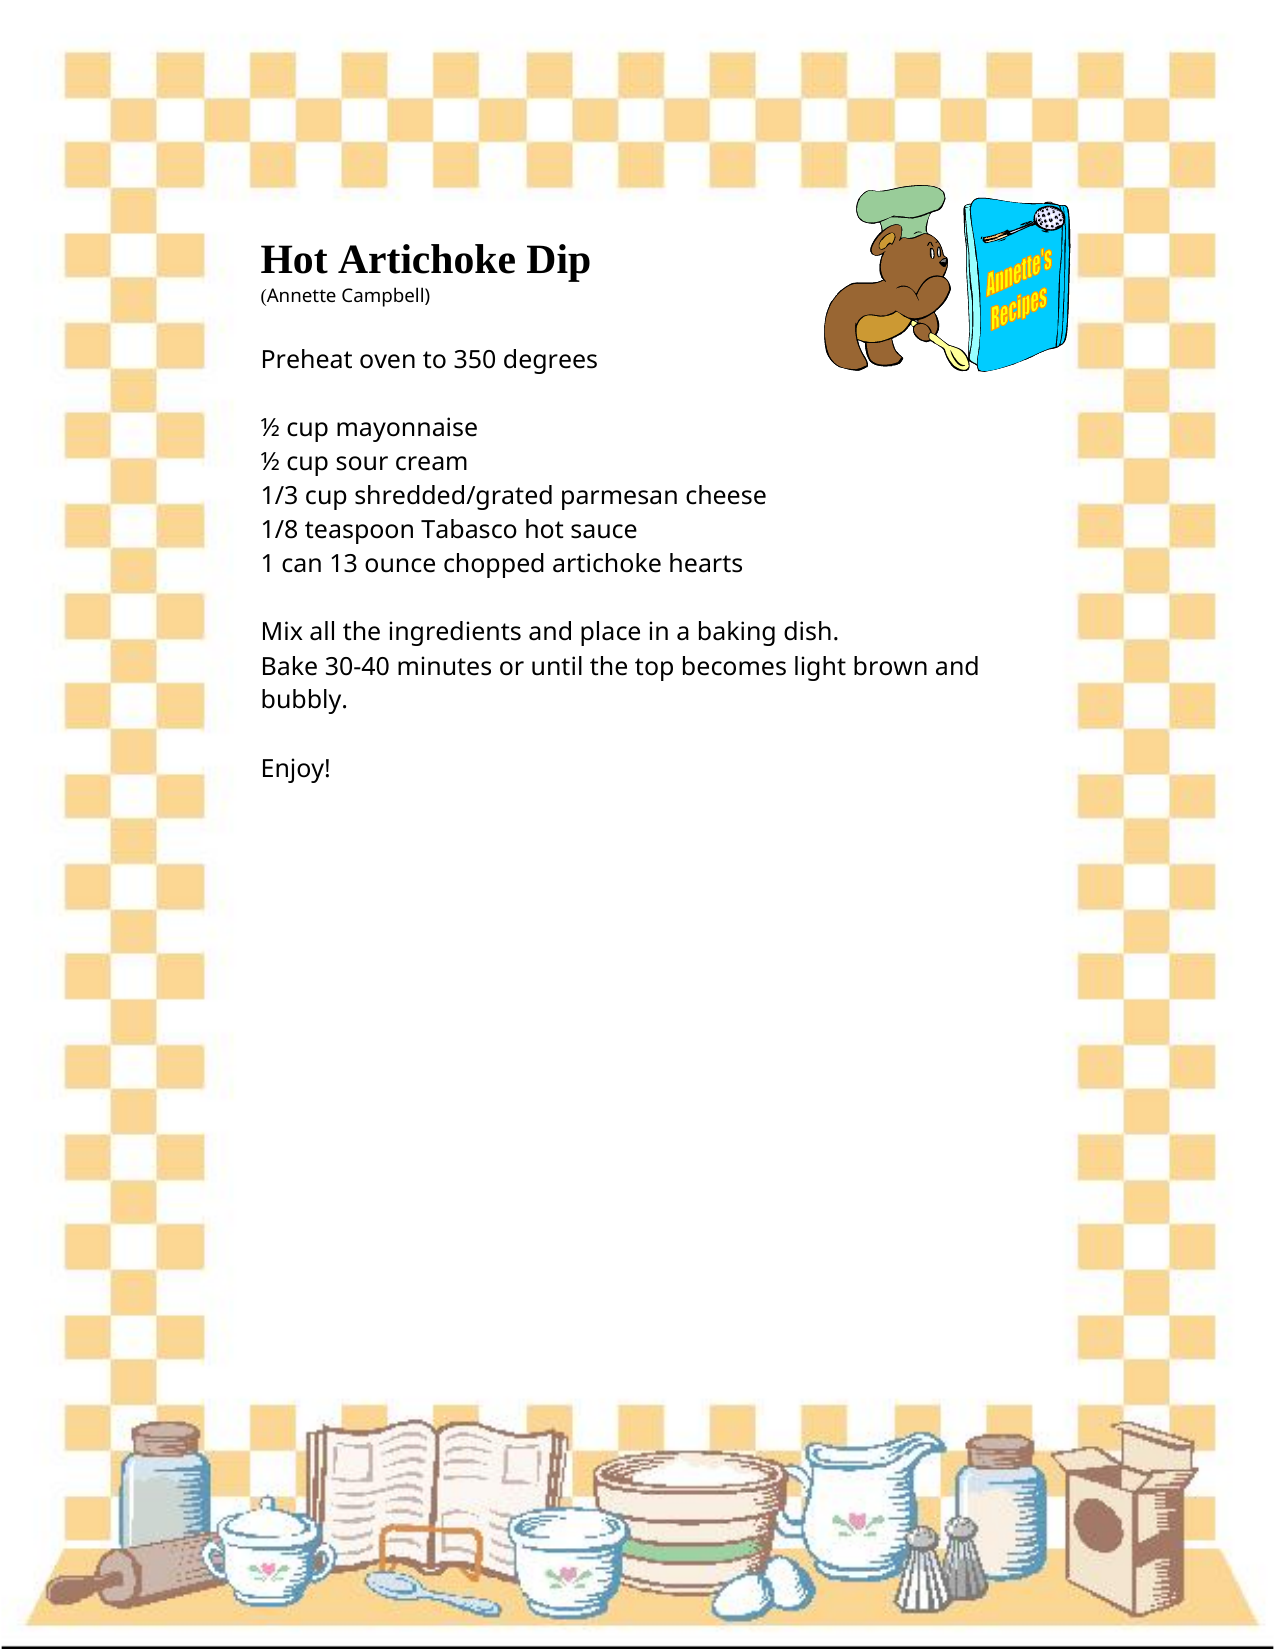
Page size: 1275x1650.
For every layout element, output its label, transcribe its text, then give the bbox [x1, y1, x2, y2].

text (Annette Campbell) [260, 282, 1015, 307]
text 1/3 cup shredded/grated parmesan cheese [260, 478, 1015, 512]
text Hot Artichoke Dip [260, 234, 1015, 282]
text Bake 30-40 minutes or until the top becomes light brown and bubbly. [260, 648, 1015, 716]
picture [1, 1, 1274, 1649]
text 1 can 13 ounce chopped artichoke hearts [260, 546, 1015, 580]
text Preheat oven to 350 degrees [260, 342, 1015, 376]
text Enjoy! [260, 750, 1015, 784]
text Mix all the ingredients and place in a baking dish. [260, 614, 1015, 648]
text ½ cup mayonnaise [260, 410, 1015, 444]
text ½ cup sour cream [260, 444, 1015, 478]
text 1/8 teaspoon Tabasco hot sauce [260, 512, 1015, 546]
